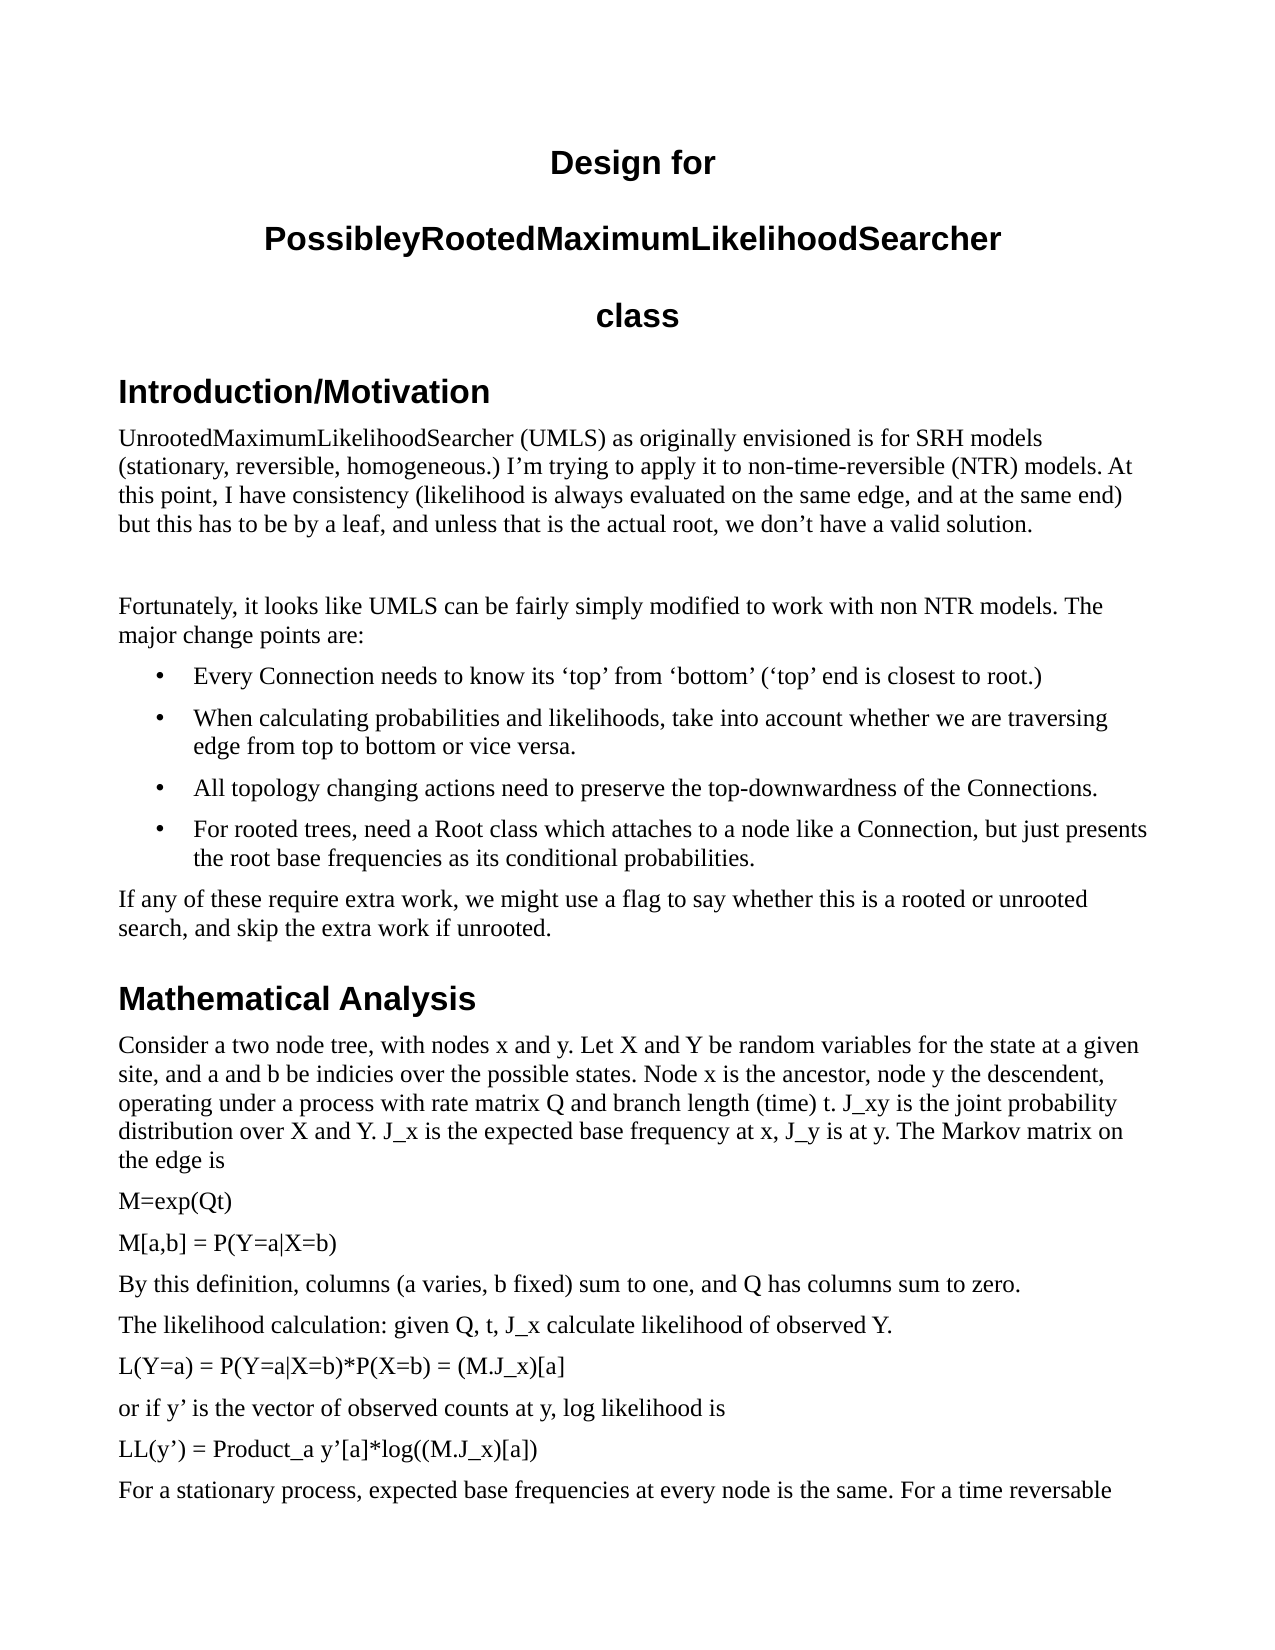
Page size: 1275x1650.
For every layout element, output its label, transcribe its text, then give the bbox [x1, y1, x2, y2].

subtitle Mathematical Analysis [118, 979, 1157, 1018]
text UnrootedMaximumLikelihoodSearcher (UMLS) as originally envisioned is for SRH models (stationary, reversible, homogeneous.) I’m trying to apply it to non-time-reversible (NTR) models. At this point, I have consistency (likelihood is always evaluated on the same edge, and at the same end) but this has to be by a leaf, and unless that is the actual root, we don’t have a valid solution. [118, 423, 1157, 538]
list When calculating probabilities and likelihoods, take into account whether we are traversing edge from top to bottom or vice versa. [156, 703, 1157, 760]
text M=exp(Qt) [118, 1186, 1157, 1215]
text By this definition, columns (a varies, b fixed) sum to one, and Q has columns sum to zero. [118, 1269, 1157, 1298]
text LL(y’) = Product_a y’[a]*log((M.J_x)[a]) [118, 1434, 1157, 1463]
text or if y’ is the vector of observed counts at y, log likelihood is [118, 1393, 1157, 1421]
list Every Connection needs to know its ‘top’ from ‘bottom’ (‘top’ end is closest to root.) [156, 661, 1157, 690]
text If any of these require extra work, we might use a flag to say whether this is a rooted or unrooted search, and skip the extra work if unrooted. [118, 884, 1157, 941]
text M[a,b] = P(Y=a|X=b) [118, 1228, 1157, 1256]
subtitle class [118, 295, 1157, 334]
text The likelihood calculation: given Q, t, J_x calculate likelihood of observed Y. [118, 1310, 1157, 1339]
subtitle Design for [118, 143, 1157, 182]
list For rooted trees, need a Root class which attaches to a node like a Connection, but just presents the root base frequencies as its conditional probabilities. [156, 814, 1157, 871]
subtitle PossibleyRootedMaximumLikelihoodSearcher [118, 219, 1157, 258]
text Consider a two node tree, with nodes x and y. Let X and Y be random variables for the state at a given site, and a and b be indicies over the possible states. Node x is the ancestor, node y the descendent, operating under a process with rate matrix Q and branch length (time) t. J_xy is the joint probability distribution over X and Y. J_x is the expected base frequency at x, J_y is at y. The Markov matrix on the edge is [118, 1030, 1157, 1174]
text For a stationary process, expected base frequencies at every node is the same. For a time reversable [118, 1475, 1157, 1504]
text L(Y=a) = P(Y=a|X=b)*P(X=b) = (M.J_x)[a] [118, 1351, 1157, 1380]
list All topology changing actions need to preserve the top-downwardness of the Connections. [156, 773, 1157, 801]
text Fortunately, it looks like UMLS can be fairly simply modified to work with non NTR models. The major change points are: [118, 591, 1157, 649]
subtitle Introduction/Motivation [118, 372, 1157, 410]
